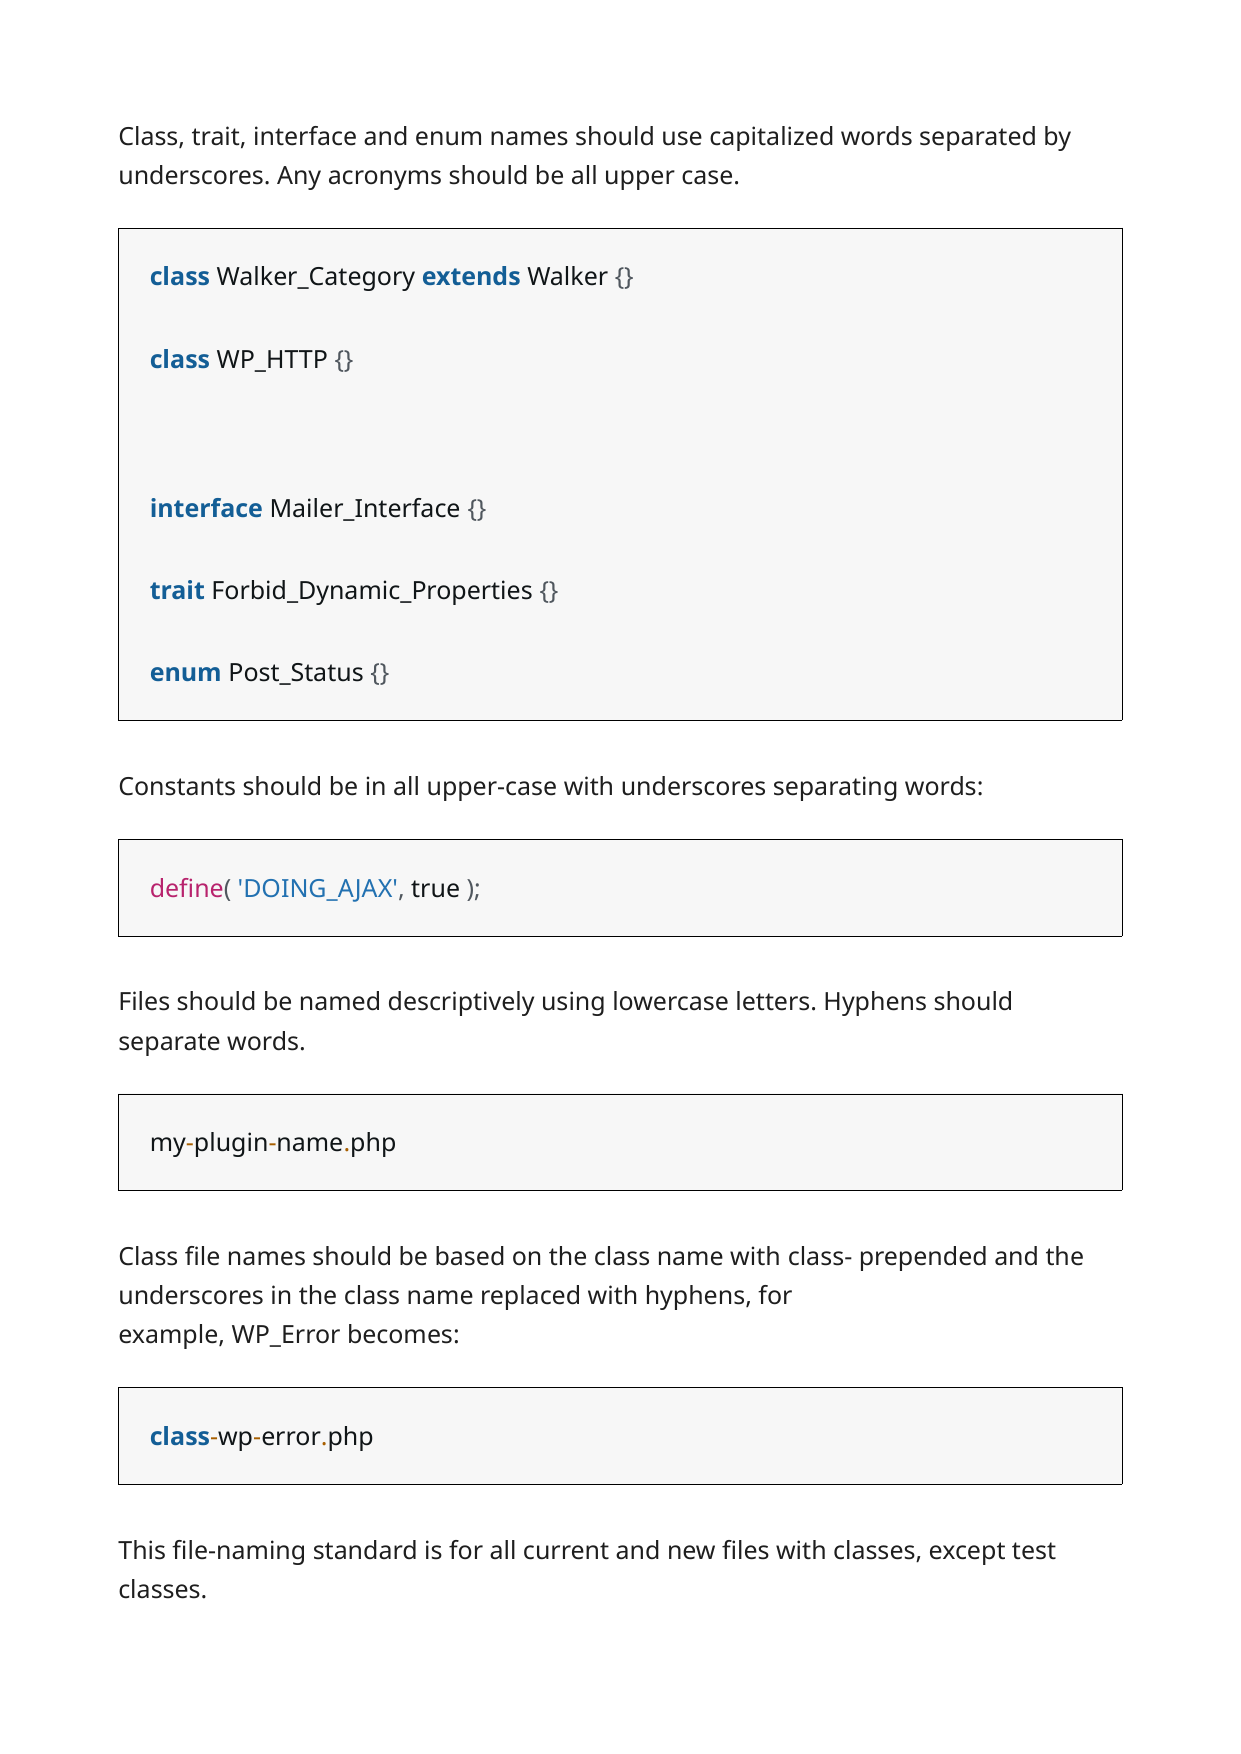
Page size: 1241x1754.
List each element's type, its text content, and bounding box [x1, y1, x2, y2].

text class-wp-error.php [119, 1388, 1122, 1484]
text interface Mailer_Interface {} [119, 459, 1122, 524]
text define( 'DOING_AJAX', true ); [119, 840, 1122, 936]
text my-plugin-name.php [119, 1095, 1122, 1190]
text Constants should be in all upper-case with underscores separating words: [118, 768, 1122, 803]
text Class file names should be based on the class name with class- prepended and the underscores in the class name replaced with hyphens, for example, WP_Error becomes: [118, 1238, 1122, 1351]
text class Walker_Category extends Walker {} [119, 229, 1122, 293]
text enum Post_Status {} [119, 623, 1122, 720]
text trait Forbid_Dynamic_Properties {} [119, 541, 1122, 607]
text Class, trait, interface and enum names should use capitalized words separated by underscores. Any acronyms should be all upper case. [118, 118, 1122, 191]
text class WP_HTTP {} [119, 310, 1122, 375]
text Files should be named descriptively using lowercase letters. Hyphens should separate words. [118, 984, 1122, 1057]
text This file-naming standard is for all current and new files with classes, except test classes. [118, 1532, 1122, 1606]
